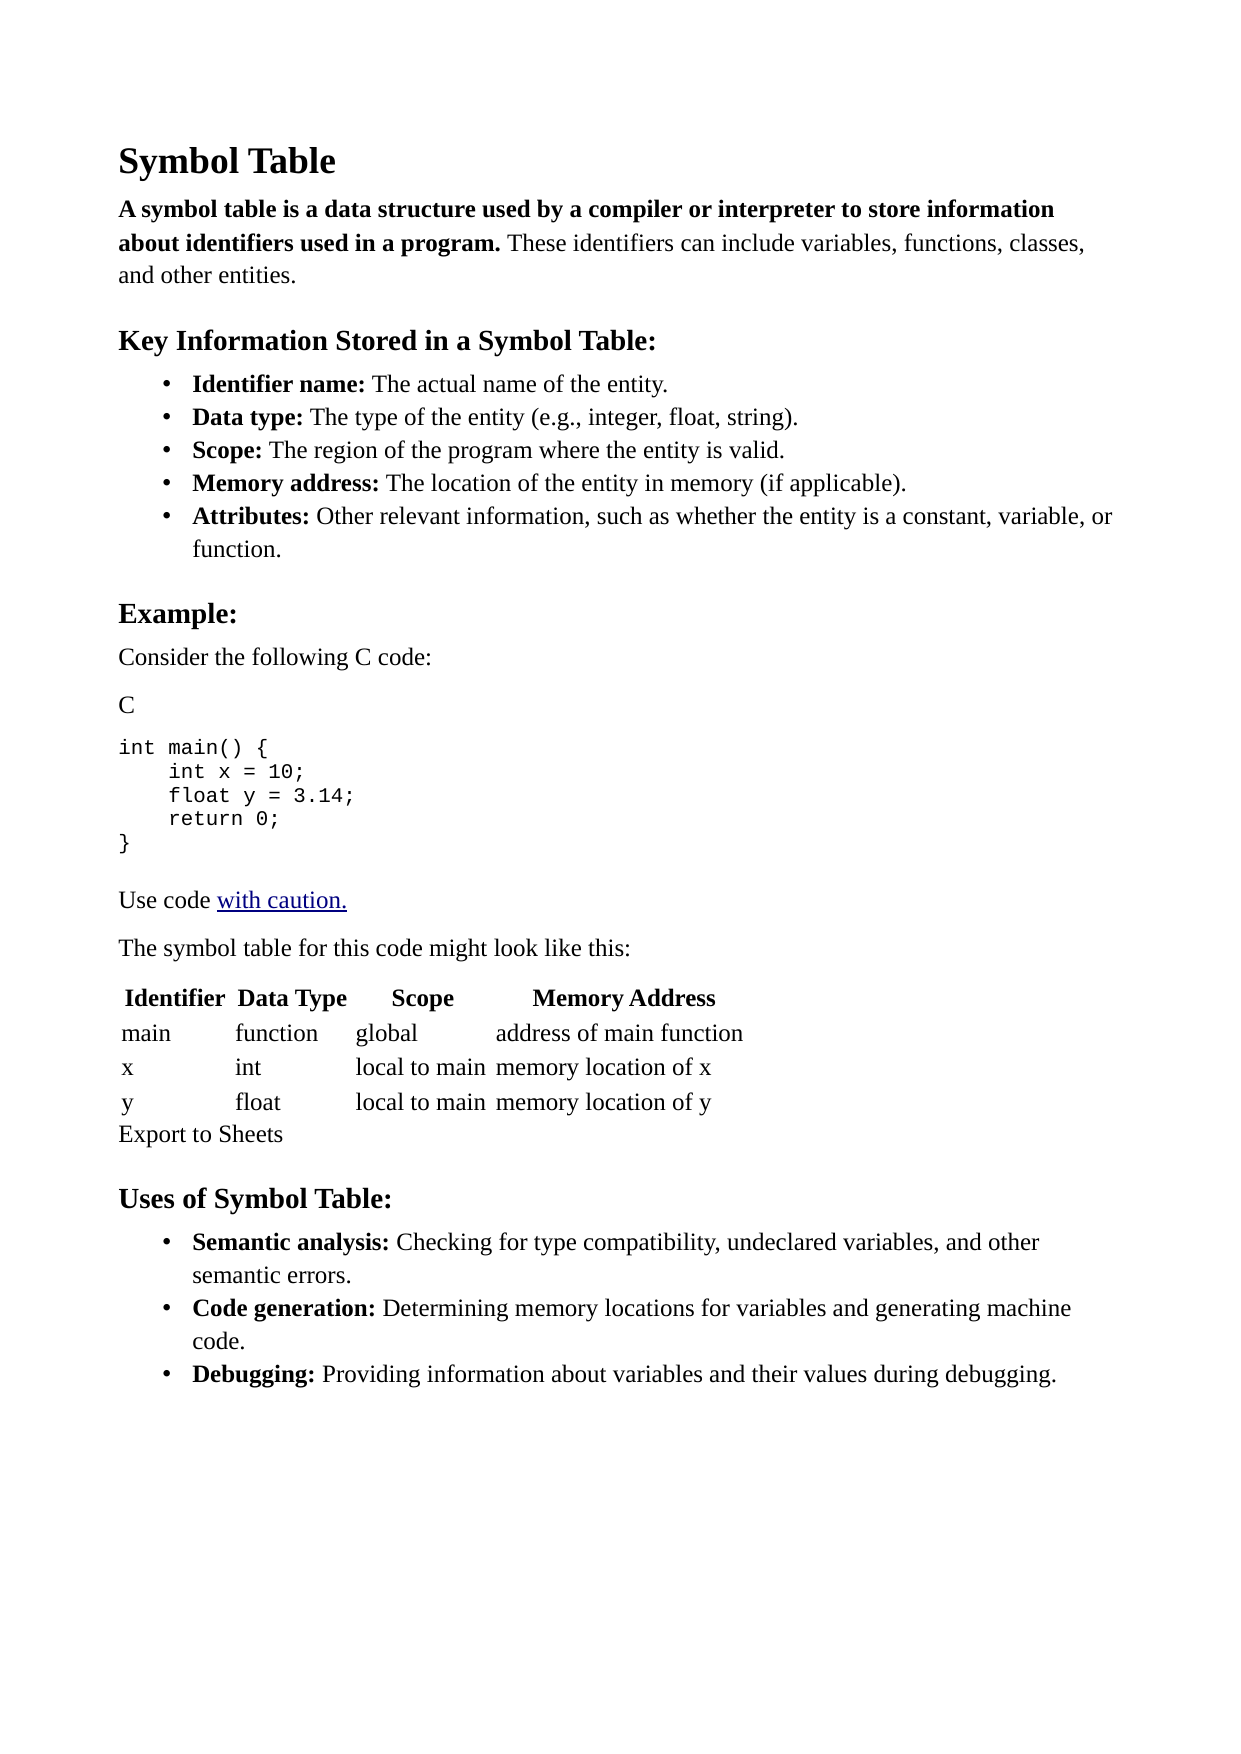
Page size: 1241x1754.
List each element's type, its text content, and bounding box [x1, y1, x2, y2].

table_cell float [232, 1084, 352, 1119]
text int main() { [118, 737, 1122, 761]
list Identifier name: The actual name of the entity. [162, 369, 1122, 398]
list Data type: The type of the entity (e.g., integer, float, string). [162, 402, 1122, 431]
table_cell memory location of y [493, 1084, 755, 1119]
text The symbol table for this code might look like this: [118, 933, 1122, 961]
table_cell global [353, 1015, 493, 1049]
text return 0; [118, 808, 1122, 832]
subtitle Uses of Symbol Table: [118, 1181, 1122, 1214]
table_cell int [232, 1050, 352, 1084]
table_header Identifier [118, 980, 232, 1015]
subtitle Key Information Stored in a Symbol Table: [118, 323, 1122, 356]
text Export to Sheets [118, 1119, 1122, 1147]
list Semantic analysis: Checking for type compatibility, undeclared variables, and other semantic errors. [162, 1227, 1122, 1289]
text } [118, 832, 1122, 856]
text Use code with caution. [118, 885, 1122, 914]
table_cell y [118, 1084, 232, 1119]
table_header Memory Address [493, 980, 755, 1015]
list Memory address: The location of the entity in memory (if applicable). [162, 468, 1122, 497]
subtitle Example: [118, 596, 1122, 630]
list Code generation: Determining memory locations for variables and generating machine code. [162, 1293, 1122, 1355]
text Consider the following C code: [118, 642, 1122, 671]
table_cell local to main [353, 1084, 493, 1119]
table_cell local to main [353, 1050, 493, 1084]
table_cell address of main function [493, 1015, 755, 1049]
list Debugging: Providing information about variables and their values during debugging. [162, 1359, 1122, 1388]
table_cell main [118, 1015, 232, 1049]
text int x = 10; [118, 761, 1122, 785]
text float y = 3.14; [118, 785, 1122, 808]
table_header Data Type [232, 980, 352, 1015]
table_header Scope [353, 980, 493, 1015]
subtitle Symbol Table [118, 139, 1122, 182]
table_cell x [118, 1050, 232, 1084]
list Attributes: Other relevant information, such as whether the entity is a constant, variable, or function. [162, 501, 1122, 563]
table_cell function [232, 1015, 352, 1049]
list Scope: The region of the program where the entity is valid. [162, 435, 1122, 464]
text A symbol table is a data structure used by a compiler or interpreter to store information about identifiers used in a program. These identifiers can include variables, functions, classes, and other entities. [118, 194, 1122, 289]
table_cell memory location of x [493, 1050, 755, 1084]
text C [118, 690, 1122, 718]
